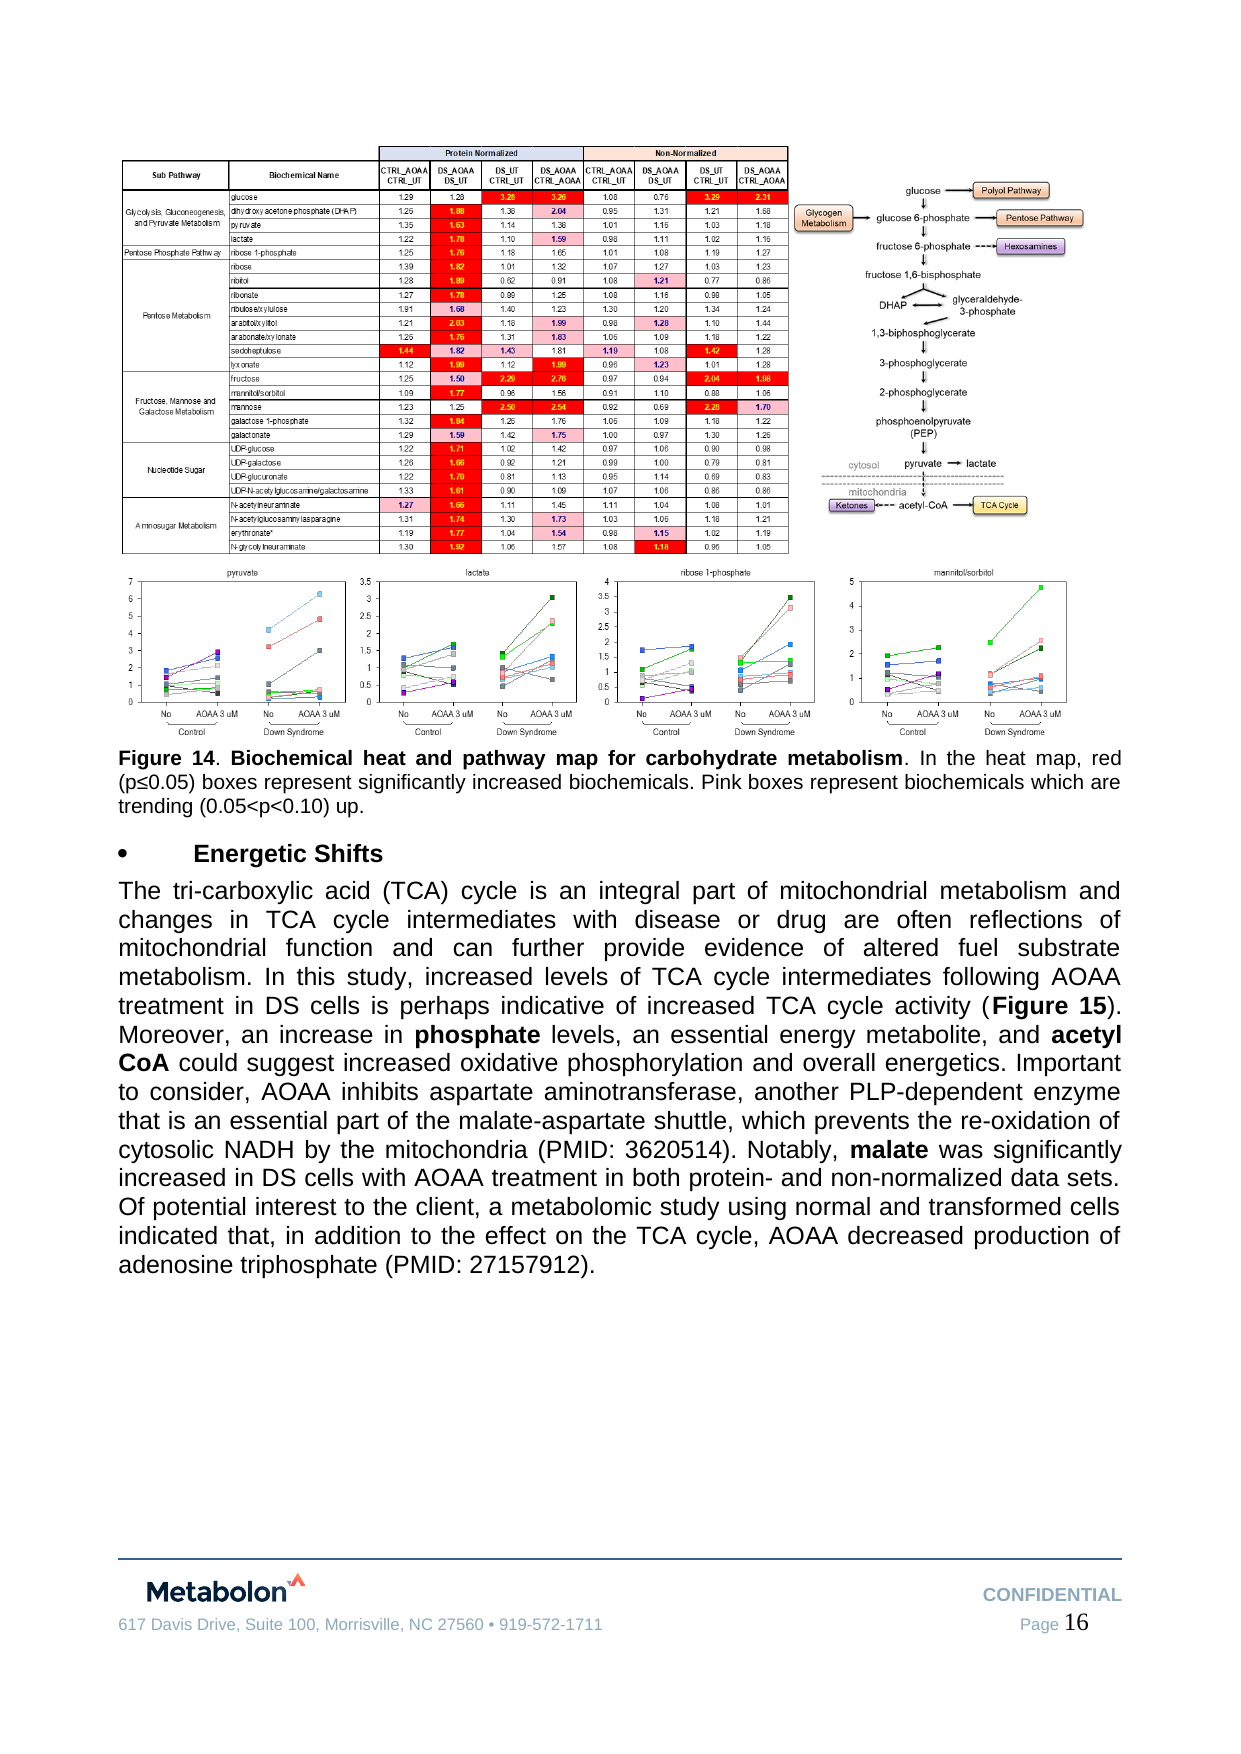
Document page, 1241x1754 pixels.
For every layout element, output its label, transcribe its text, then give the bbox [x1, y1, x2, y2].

picture [147, 1572, 306, 1602]
text Figure 14. Biochemical heat and pathway map for carbohydrate metabolism. In the heat map, red (p≤0.05) boxes represent significantly increased biochemicals. Pink boxes represent biochemicals which are trending (0.05<p<0.10) up. [118, 746, 1122, 818]
picture [118, 146, 1086, 746]
subtitle Energetic Shifts [118, 839, 1122, 868]
text The tri-carboxylic acid (TCA) cycle is an integral part of mitochondrial metabolism and changes in TCA cycle intermediates with disease or drug are often reflections of mitochondrial function and can further provide evidence of altered fuel substrate metabolism. In this study, increased levels of TCA cycle intermediates following AOAA treatment in DS cells is perhaps indicative of increased TCA cycle activity (Figure 15). Moreover, an increase in phosphate levels, an essential energy metabolite, and acetyl CoA could suggest increased oxidative phosphorylation and overall energetics. Important to consider, AOAA inhibits aspartate aminotransferase, another PLP-dependent enzyme that is an essential part of the malate-aspartate shuttle, which prevents the re-oxidation of cytosolic NADH by the mitochondria (PMID: 3620514). Notably, malate was significantly increased in DS cells with AOAA treatment in both protein- and non-normalized data sets. Of potential interest to the client, a metabolomic study using normal and transformed cells indicated that, in addition to the effect on the TCA cycle, AOAA decreased production of adenosine triphosphate (PMID: 27157912). [118, 876, 1122, 1278]
